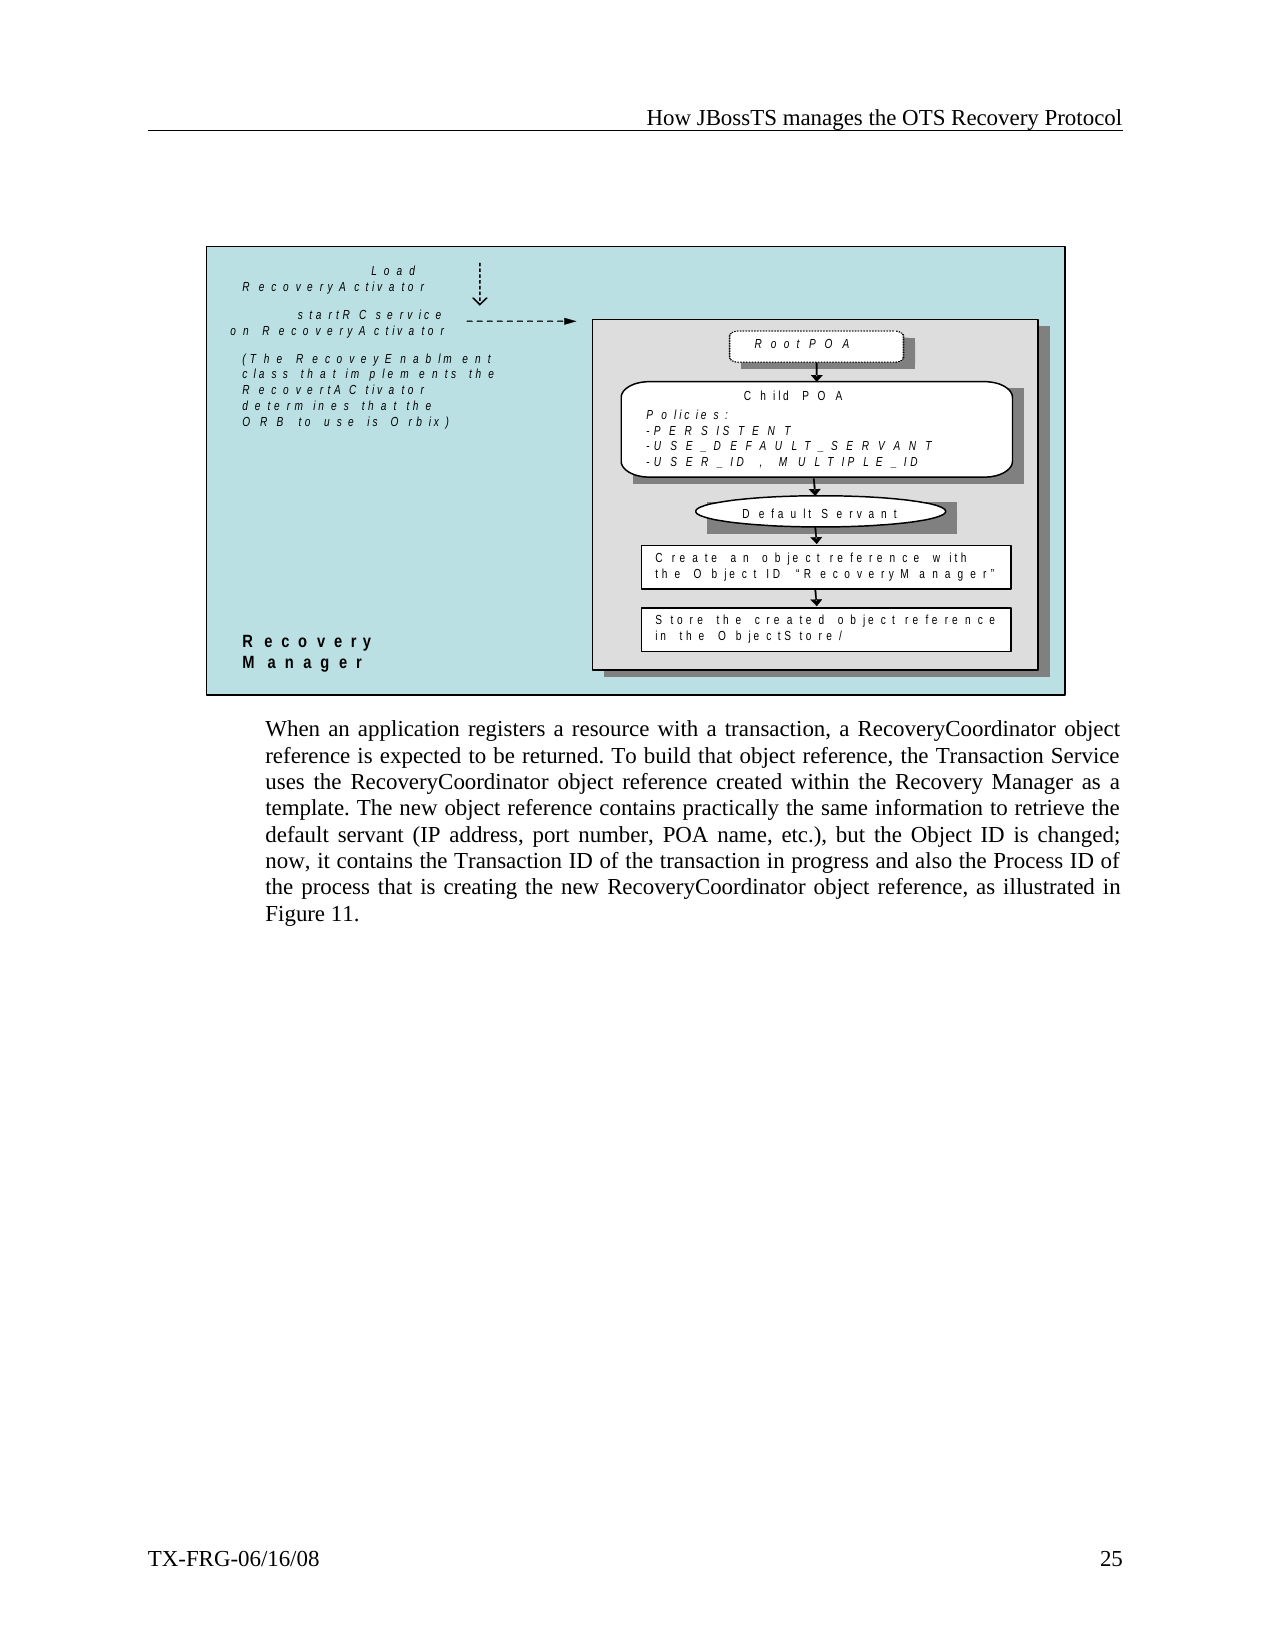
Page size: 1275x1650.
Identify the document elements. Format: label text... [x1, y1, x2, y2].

text Figure 10 – Default RecoveryCoordinator created in the RecoveryManager [1066, 660, 1122, 686]
text When an application registers a resource with a transaction, a RecoveryCoordinator object reference is expected to be returned. To build that object reference, the Transaction Service uses the RecoveryCoordinator object reference created within the Recovery Manager as a template. The new object reference contains practically the same information to retrieve the default servant (IP address, port number, POA name, etc.), but the Object ID is changed; now, it contains the Transaction ID of the transaction in progress and also the Process ID of the process that is creating the new RecoveryCoordinator object reference, as illustrated in Figure 11. [265, 715, 1122, 926]
